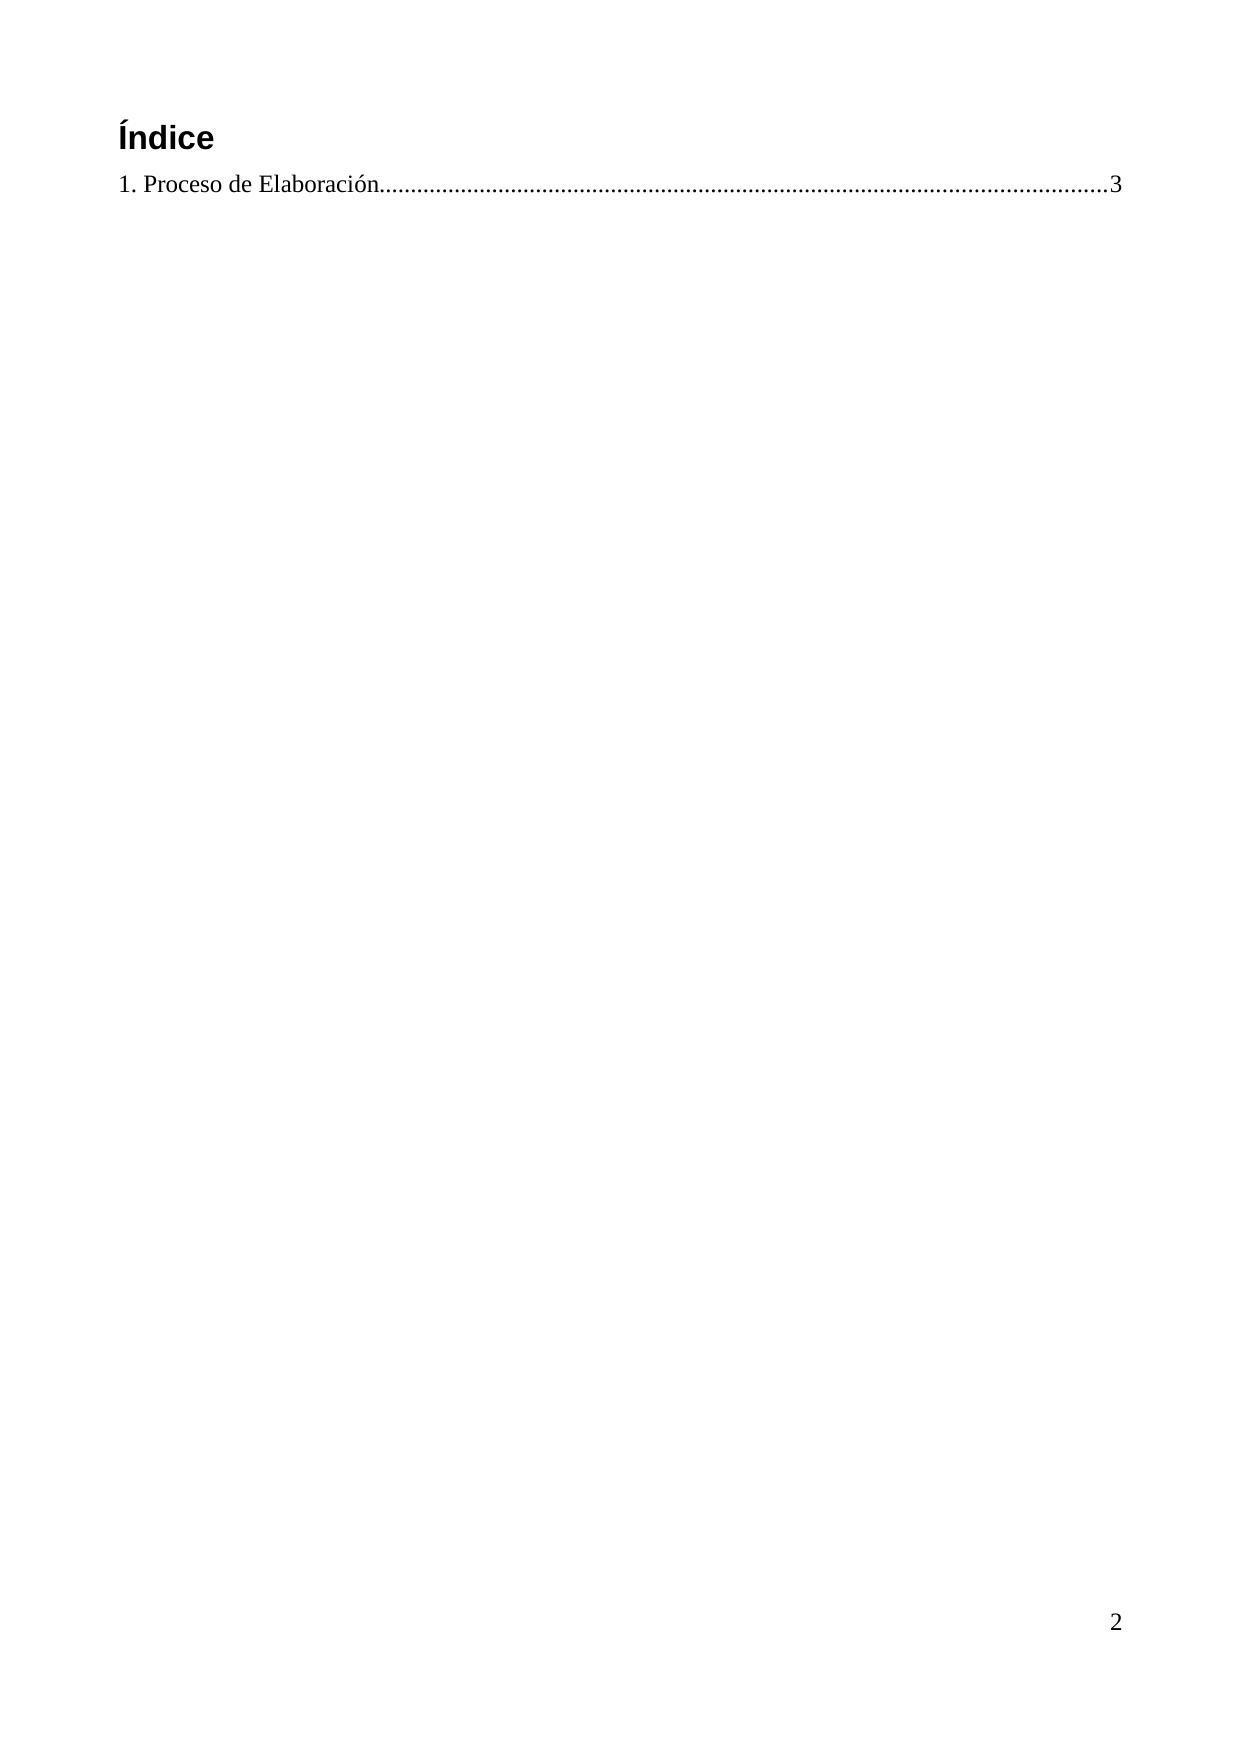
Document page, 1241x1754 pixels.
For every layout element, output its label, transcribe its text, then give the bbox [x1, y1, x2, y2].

subtitle Índice [118, 118, 1122, 157]
text 1. Proceso de Elaboración 3 [118, 169, 1122, 198]
